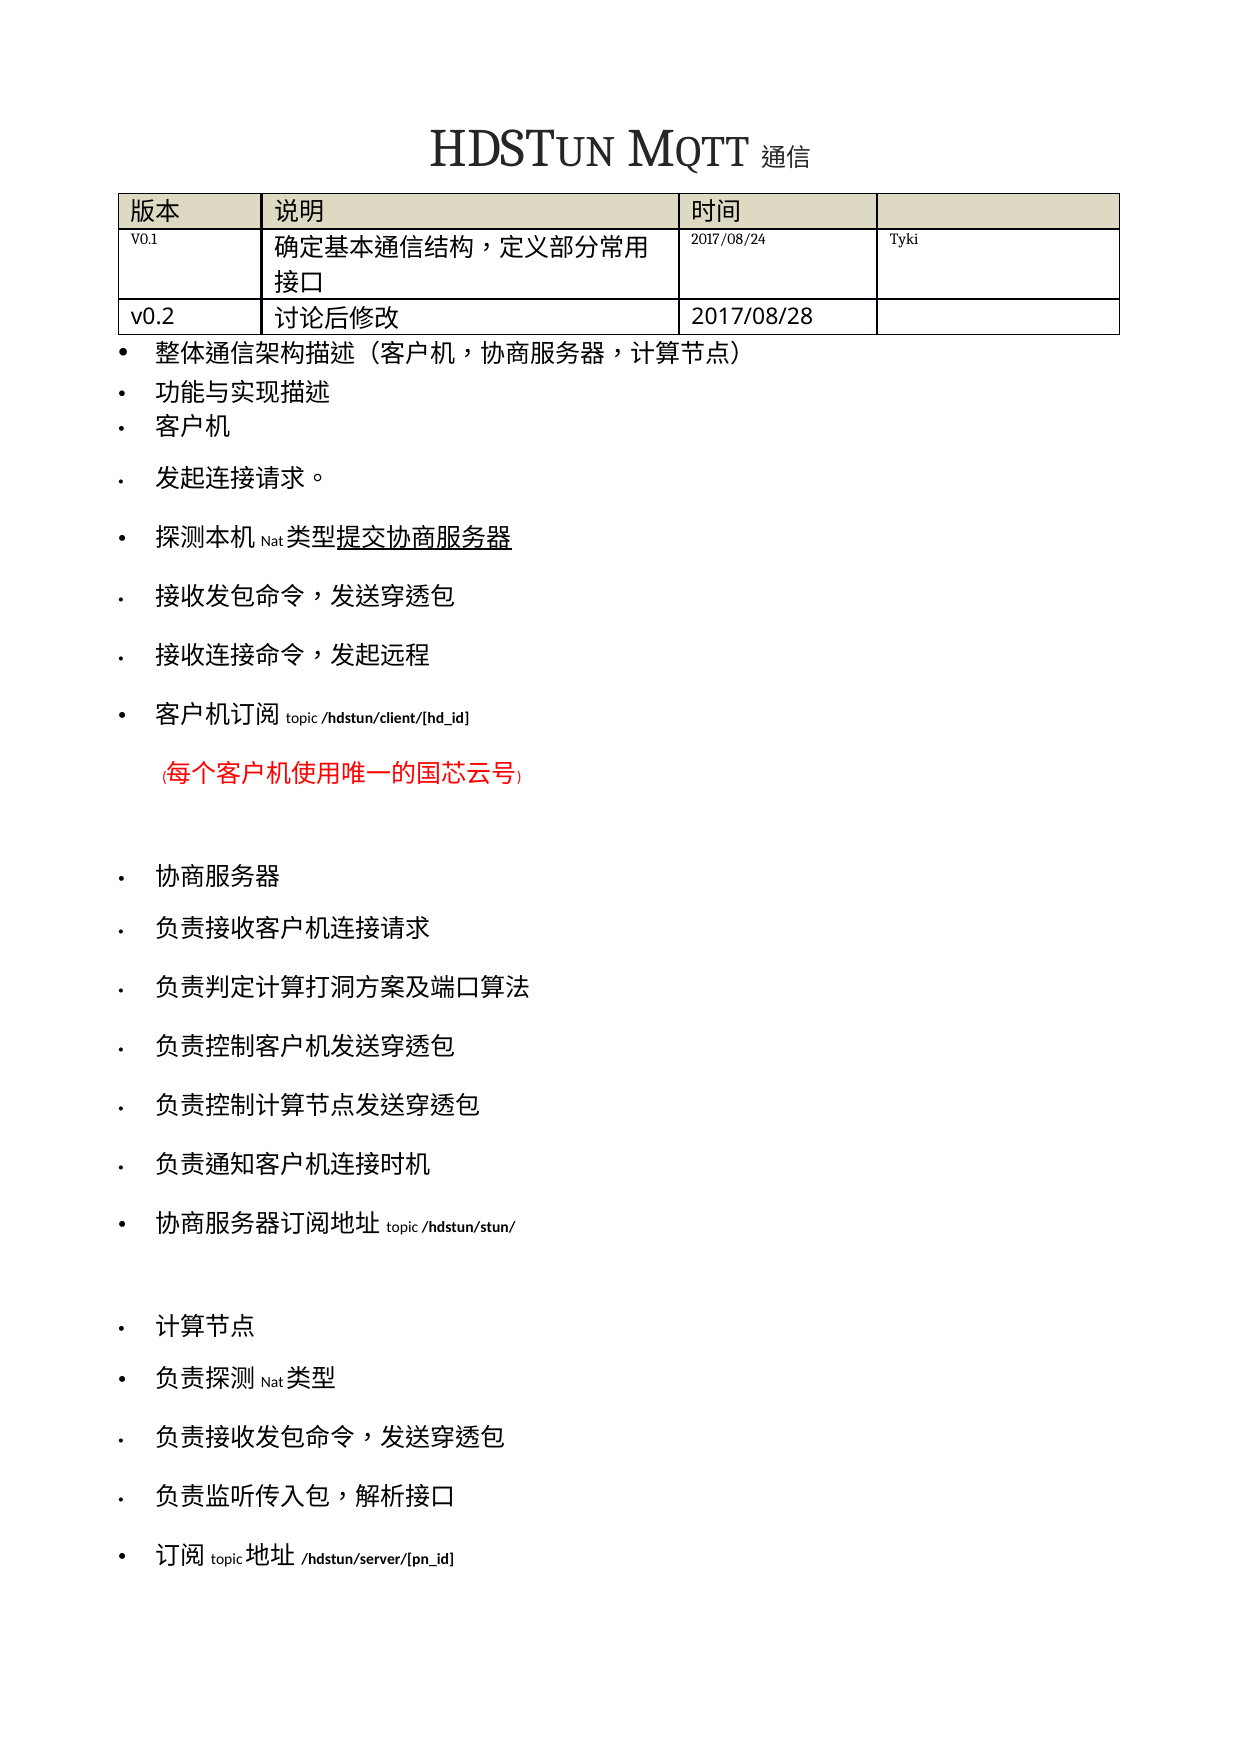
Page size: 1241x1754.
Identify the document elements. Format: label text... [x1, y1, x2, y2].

table_cell 2017/08/24 [680, 230, 876, 298]
table_header [878, 194, 1119, 228]
table_cell [878, 300, 1119, 334]
list 订阅topic地址 /hdstun/server/[pn_id] [81, 1538, 1122, 1572]
list 负责探测Nat类型 [81, 1360, 1122, 1394]
list 计算节点 [81, 1309, 1122, 1343]
table_cell V0.1 [119, 230, 260, 298]
list 负责监听传入包，解析接口 [81, 1478, 1122, 1513]
table_header 说明 [263, 194, 678, 228]
list 负责接收客户机连接请求 [81, 911, 1122, 945]
table_cell Tyki [878, 230, 1119, 298]
table_header 时间 [680, 194, 876, 228]
list 协商服务器订阅地址 topic /hdstun/stun/ [81, 1206, 1122, 1240]
table_cell 确定基本通信结构，定义部分常用接口 [263, 230, 678, 298]
list 探测本机Nat类型提交协商服务器 [81, 519, 1122, 553]
list 协商服务器 [81, 859, 1122, 893]
list 负责通知客户机连接时机 [81, 1147, 1122, 1181]
list 负责控制客户机发送穿透包 [81, 1029, 1122, 1063]
text (每个客户机使用唯一的国芯云号) [162, 756, 1122, 790]
table_cell 讨论后修改 [263, 300, 678, 334]
list 客户机 [81, 409, 1122, 443]
table_cell 2017/08/28 [680, 300, 876, 334]
table_cell v0.2 [119, 300, 260, 334]
list 功能与实现描述 [81, 374, 1122, 409]
list 接收发包命令，发送穿透包 [81, 578, 1122, 612]
list 接收连接命令，发起远程 [81, 637, 1122, 672]
list 负责控制计算节点发送穿透包 [81, 1088, 1122, 1122]
list 负责接收发包命令，发送穿透包 [81, 1419, 1122, 1453]
list 客户机订阅topic /hdstun/client/[hd_id] [81, 697, 1122, 731]
list 整体通信架构描述（客户机，协商服务器，计算节点） [81, 335, 1122, 369]
text HDSTun Mqtt 通信 [118, 118, 1122, 180]
table_header 版本 [119, 194, 260, 228]
list 负责判定计算打洞方案及端口算法 [81, 970, 1122, 1004]
list 发起连接请求。 [81, 460, 1122, 494]
